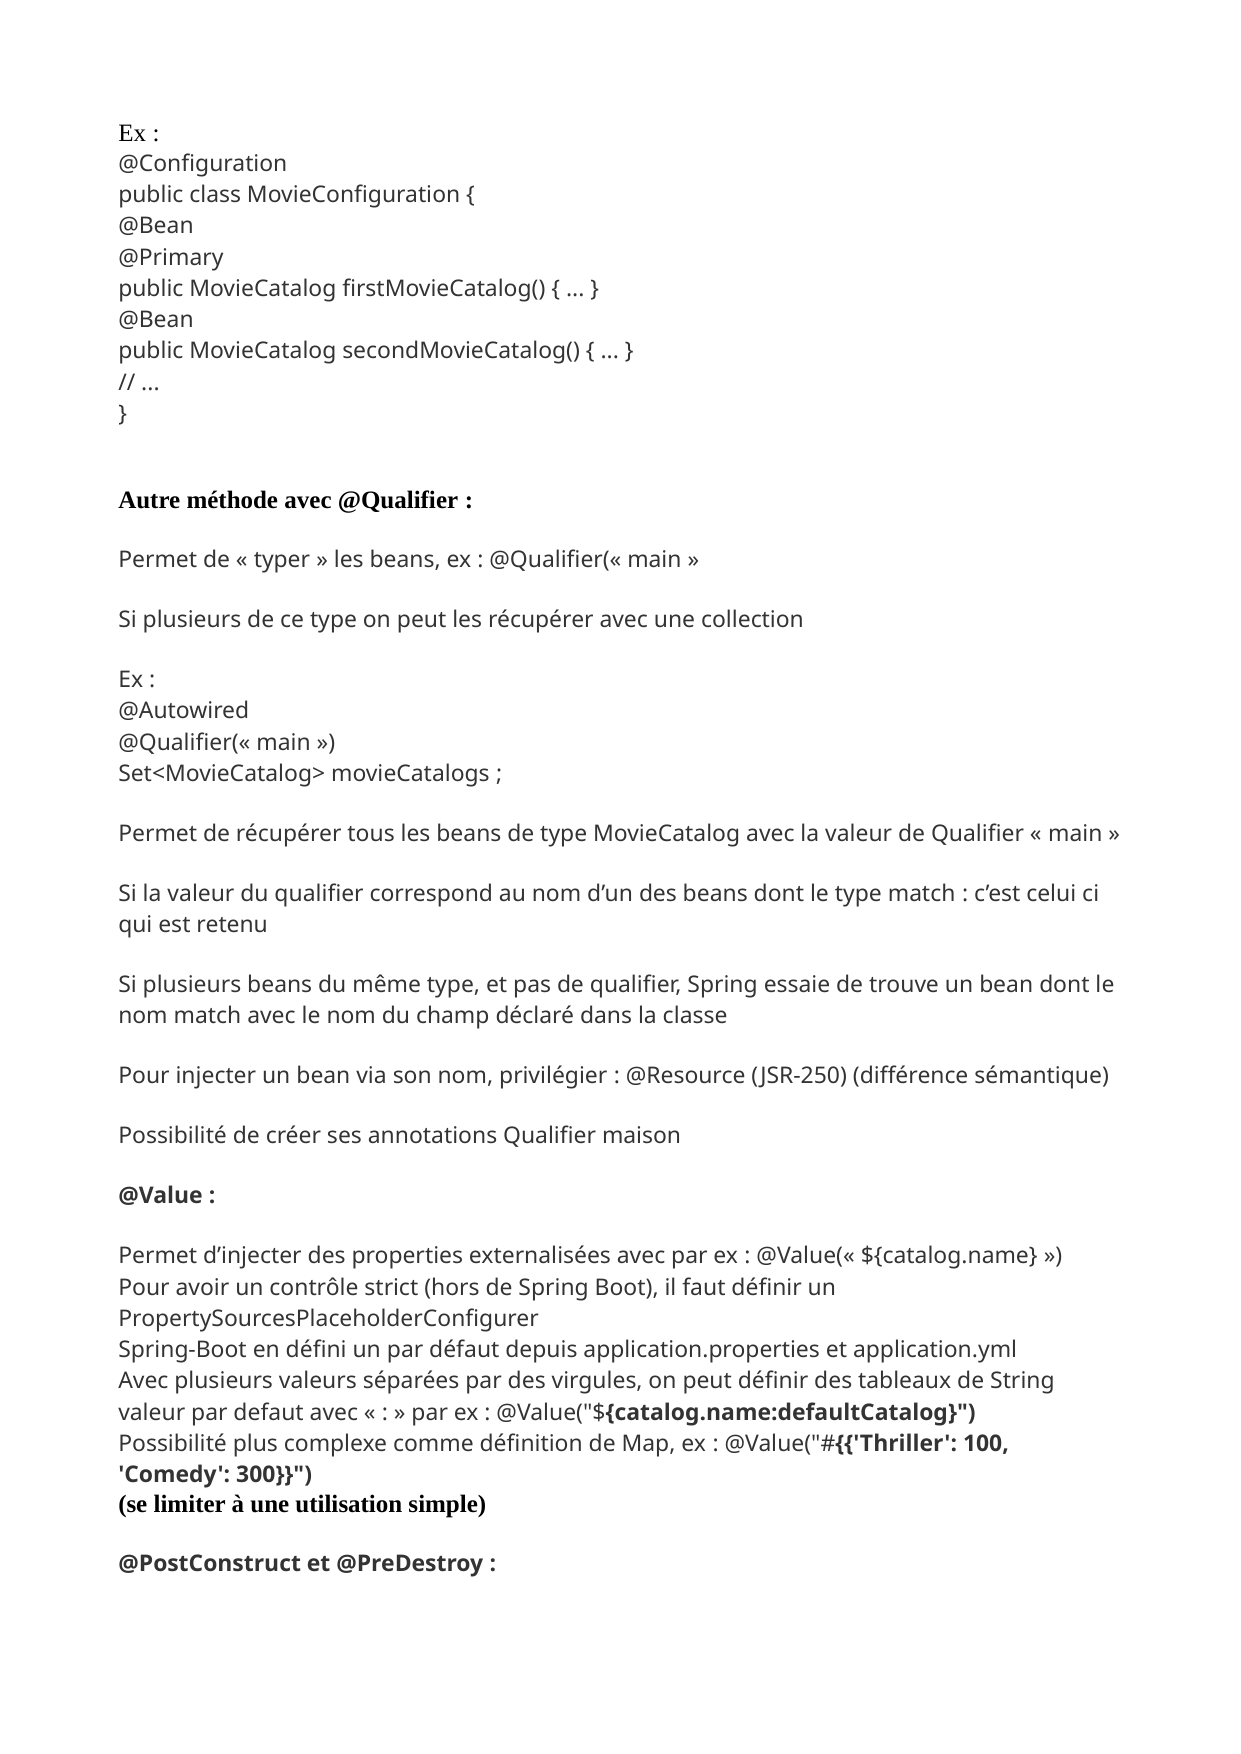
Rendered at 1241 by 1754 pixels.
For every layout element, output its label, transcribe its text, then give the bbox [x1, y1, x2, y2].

text @Autowired [118, 694, 1122, 726]
text @PostConstruct et @PreDestroy : [118, 1547, 1122, 1578]
text } [118, 397, 1122, 428]
text @Bean [118, 303, 1122, 334]
text Set<MovieCatalog> movieCatalogs ; [118, 757, 1122, 788]
text Spring-Boot en défini un par défaut depuis application.properties et application.yml [118, 1333, 1122, 1364]
text @Primary [118, 241, 1122, 272]
text (se limiter à une utilisation simple) [118, 1489, 1122, 1518]
text Pour avoir un contrôle strict (hors de Spring Boot), il faut définir un PropertySourcesPlaceholderConfigurer [118, 1271, 1122, 1333]
text Permet d’injecter des properties externalisées avec par ex : @Value(« ${catalog.name} ») [118, 1239, 1122, 1271]
text Possibilité de créer ses annotations Qualifier maison [118, 1119, 1122, 1151]
text valeur par defaut avec « : » par ex : @Value("${catalog.name:defaultCatalog}") [118, 1396, 1122, 1427]
text public class MovieConfiguration { [118, 178, 1122, 209]
text // ... [118, 366, 1122, 397]
text Si plusieurs de ce type on peut les récupérer avec une collection [118, 603, 1122, 634]
text @Value : [118, 1179, 1122, 1211]
text Si la valeur du qualifier correspond au nom d’un des beans dont le type match : c’est celui ci qui est retenu [118, 877, 1122, 939]
text @Bean [118, 209, 1122, 241]
text Si plusieurs beans du même type, et pas de qualifier, Spring essaie de trouve un bean dont le nom match avec le nom du champ déclaré dans la classe [118, 968, 1122, 1031]
text @Qualifier(« main ») [118, 726, 1122, 757]
text public MovieCatalog secondMovieCatalog() { ... } [118, 334, 1122, 366]
text Permet de récupérer tous les beans de type MovieCatalog avec la valeur de Qualifier « main » [118, 817, 1122, 848]
text Avec plusieurs valeurs séparées par des virgules, on peut définir des tableaux de String [118, 1364, 1122, 1396]
text @Configuration [118, 147, 1122, 178]
text Permet de « typer » les beans, ex : @Qualifier(« main » [118, 543, 1122, 574]
text Autre méthode avec @Qualifier : [118, 486, 1122, 514]
text Possibilité plus complexe comme définition de Map, ex : @Value("#{{'Thriller': 100, 'Comedy': 300}}") [118, 1427, 1122, 1489]
text Pour injecter un bean via son nom, privilégier : @Resource (JSR-250) (différence sémantique) [118, 1059, 1122, 1091]
text Ex : [118, 118, 1122, 147]
text public MovieCatalog firstMovieCatalog() { ... } [118, 272, 1122, 303]
text Ex : [118, 663, 1122, 694]
